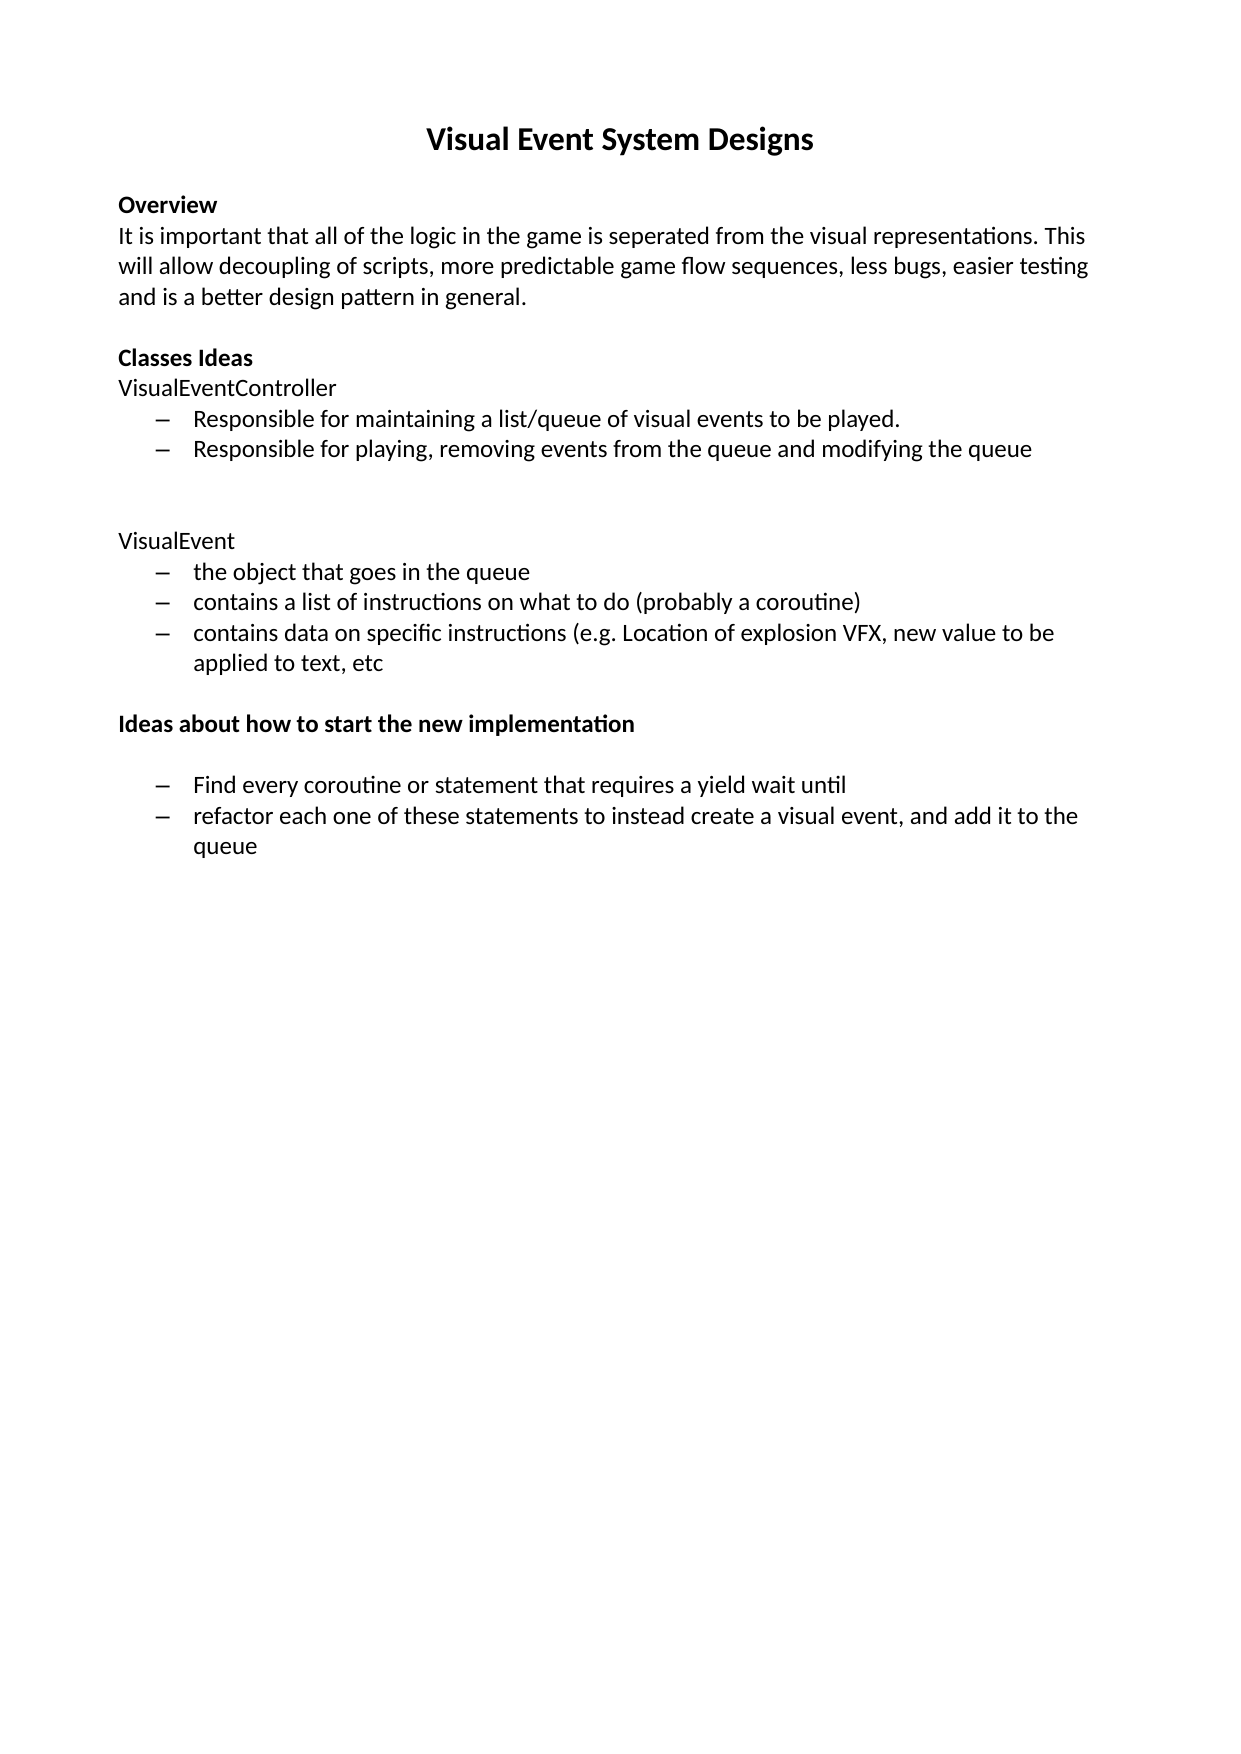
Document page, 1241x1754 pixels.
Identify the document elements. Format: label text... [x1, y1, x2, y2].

list Responsible for playing, removing events from the queue and modifying the queue [156, 433, 1122, 464]
text Ideas about how to start the new implementation [118, 708, 1122, 739]
text It is important that all of the logic in the game is seperated from the visual representations. This will allow decoupling of scripts, more predictable game flow sequences, less bugs, easier testing and is a better design pattern in general. [118, 220, 1122, 311]
list the object that goes in the queue [156, 556, 1122, 586]
text Visual Event System Designs [118, 118, 1122, 159]
list Responsible for maintaining a list/queue of visual events to be played. [156, 403, 1122, 433]
text VisualEventController [118, 372, 1122, 403]
list refactor each one of these statements to instead create a visual event, and add it to the queue [156, 800, 1122, 861]
text Classes Ideas [118, 342, 1122, 372]
list Find every coroutine or statement that requires a yield wait until [156, 769, 1122, 800]
text VisualEvent [118, 525, 1122, 556]
list contains a list of instructions on what to do (probably a coroutine) [156, 586, 1122, 617]
text Overview [118, 189, 1122, 220]
list contains data on specific instructions (e.g. Location of explosion VFX, new value to be applied to text, etc [156, 617, 1122, 678]
